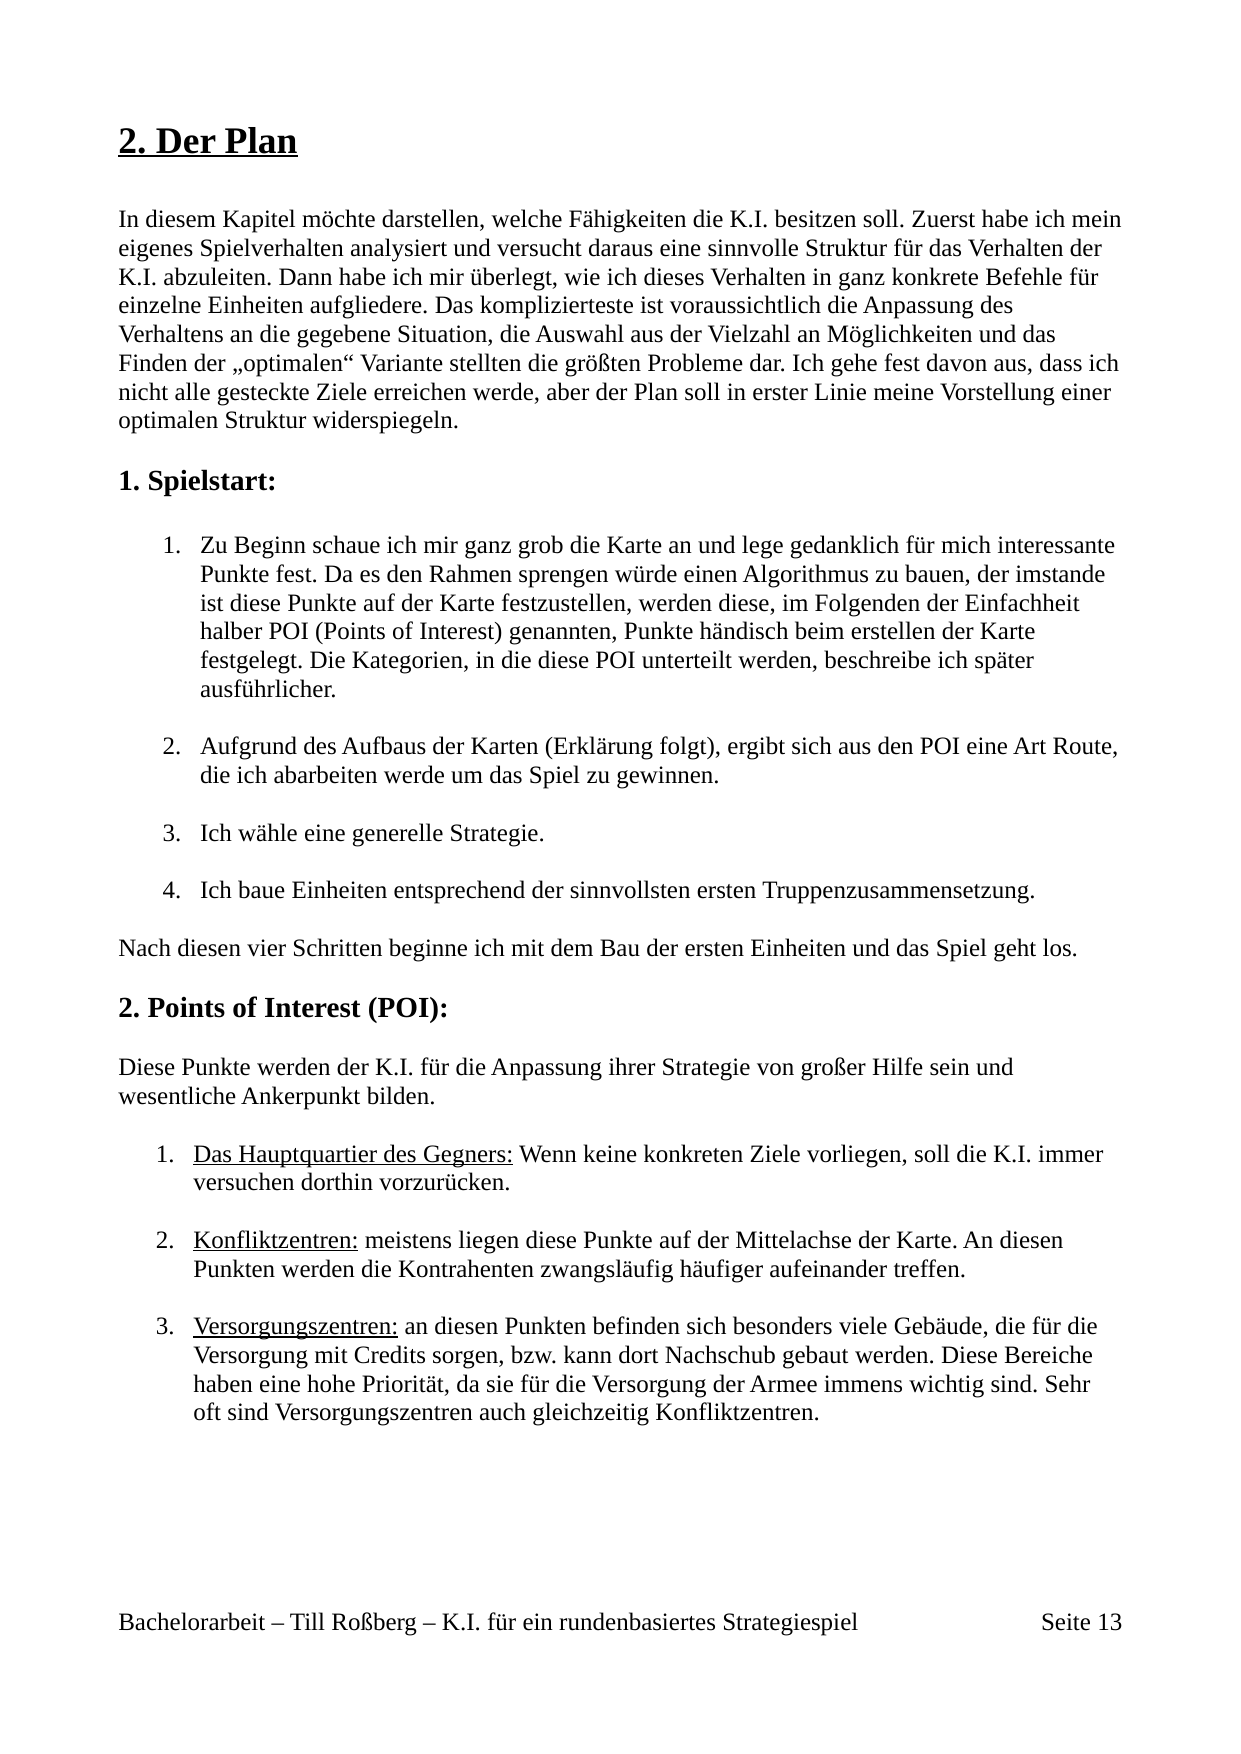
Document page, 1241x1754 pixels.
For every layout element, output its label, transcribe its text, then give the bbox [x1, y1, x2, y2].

list Das Hauptquartier des Gegners: Wenn keine konkreten Ziele vorliegen, soll die K.I. immer versuchen dorthin vorzurücken. [156, 1139, 1122, 1225]
list Ich baue Einheiten entsprechend der sinnvollsten ersten Truppenzusammensetzung. [162, 875, 1122, 904]
list Aufgrund des Aufbaus der Karten (Erklärung folgt), ergibt sich aus den POI eine Art Route, die ich abarbeiten werde um das Spiel zu gewinnen. [162, 731, 1122, 818]
list Ich wähle eine generelle Strategie. [162, 818, 1122, 875]
list Zu Beginn schaue ich mir ganz grob die Karte an und lege gedanklich für mich interessante Punkte fest. Da es den Rahmen sprengen würde einen Algorithmus zu bauen, der imstande ist diese Punkte auf der Karte festzustellen, werden diese, im Folgenden der Einfachheit halber POI (Points of Interest) genannten, Punkte händisch beim erstellen der Karte festgelegt. Die Kategorien, in die diese POI unterteilt werden, beschreibe ich später ausführlicher. [162, 530, 1122, 731]
list Konfliktzentren: meistens liegen diese Punkte auf der Mittelachse der Karte. An diesen Punkten werden die Kontrahenten zwangsläufig häufiger aufeinander treffen. [156, 1225, 1122, 1311]
text Nach diesen vier Schritten beginne ich mit dem Bau der ersten Einheiten und das Spiel geht los. [118, 933, 1122, 961]
list Versorgungszentren: an diesen Punkten befinden sich besonders viele Gebäude, die für die Versorgung mit Credits sorgen, bzw. kann dort Nachschub gebaut werden. Diese Bereiche haben eine hohe Priorität, da sie für die Versorgung der Armee immens wichtig sind. Sehr oft sind Versorgungszentren auch gleichzeitig Konfliktzentren. [156, 1311, 1122, 1426]
text In diesem Kapitel möchte darstellen, welche Fähigkeiten die K.I. besitzen soll. Zuerst habe ich mein eigenes Spielverhalten analysiert und versucht daraus eine sinnvolle Struktur für das Verhalten der K.I. abzuleiten. Dann habe ich mir überlegt, wie ich dieses Verhalten in ganz konkrete Befehle für einzelne Einheiten aufgliedere. Das komplizierteste ist voraussichtlich die Anpassung des Verhaltens an die gegebene Situation, die Auswahl aus der Vielzahl an Möglichkeiten und das Finden der „optimalen“ Variante stellten die größten Probleme dar. Ich gehe fest davon aus, dass ich nicht alle gesteckte Ziele erreichen werde, aber der Plan soll in erster Linie meine Vorstellung einer optimalen Struktur widerspiegeln. [118, 204, 1122, 434]
text Diese Punkte werden der K.I. für die Anpassung ihrer Strategie von großer Hilfe sein und wesentliche Ankerpunkt bilden. [118, 1052, 1122, 1110]
text 2. Points of Interest (POI): [118, 990, 1122, 1024]
text 2. Der Plan [118, 118, 1122, 161]
text 1. Spielstart: [118, 463, 1122, 497]
